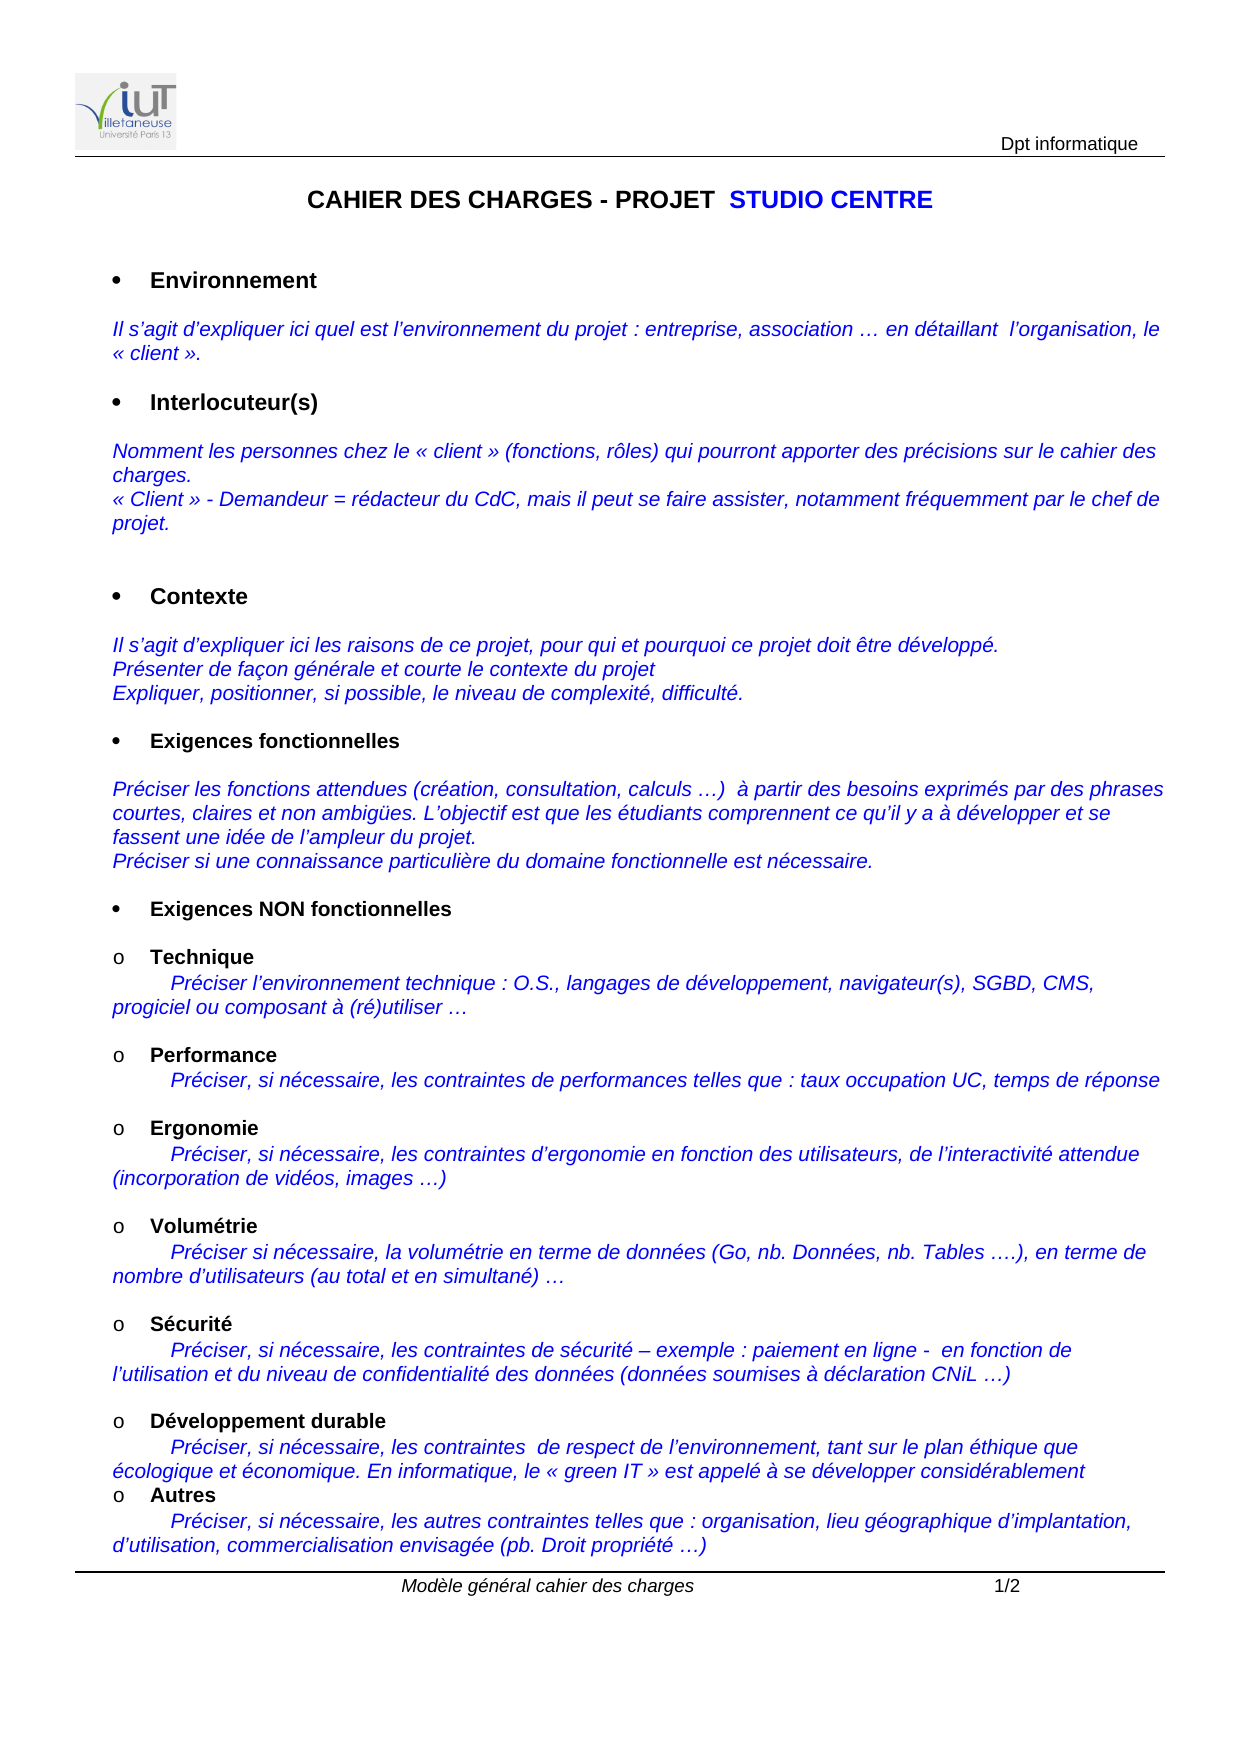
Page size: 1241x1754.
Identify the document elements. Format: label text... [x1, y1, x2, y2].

list Exigences NON fonctionnelles [112, 897, 1165, 921]
list Développement durable [112, 1409, 1165, 1435]
text CAHIER DES CHARGES - PROJET STUDIO CENTRE [75, 185, 1165, 214]
text Préciser, si nécessaire, les contraintes de sécurité – exemple : paiement en ligne - en fonction de l’utilisation et du niveau de confidentialité des données (données soumises à déclaration CNiL …) [112, 1337, 1165, 1385]
text Nomment les personnes chez le « client » (fonctions, rôles) qui pourront apporter des précisions sur le cahier des charges. [112, 439, 1165, 487]
list Autres [112, 1483, 1165, 1509]
picture [75, 73, 177, 150]
text Il s’agit d’expliquer ici les raisons de ce projet, pour qui et pourquoi ce projet doit être développé. [112, 633, 1165, 657]
text Préciser les fonctions attendues (création, consultation, calculs …) à partir des besoins exprimés par des phrases courtes, claires et non ambigües. L’objectif est que les étudiants comprennent ce qu’il y a à développer et se fassent une idée de l’ampleur du projet. [112, 777, 1165, 849]
list Exigences fonctionnelles [112, 729, 1165, 753]
list Interlocuteur(s) [112, 389, 1165, 415]
text Préciser l’environnement technique : O.S., langages de développement, navigateur(s), SGBD, CMS, progiciel ou composant à (ré)utiliser … [112, 971, 1165, 1018]
text Il s’agit d’expliquer ici quel est l’environnement du projet : entreprise, association … en détaillant l’organisation, le « client ». [112, 317, 1165, 365]
list Performance [112, 1042, 1165, 1068]
list Sécurité [112, 1312, 1165, 1337]
list Environnement [112, 267, 1165, 293]
text Préciser, si nécessaire, les contraintes de respect de l’environnement, tant sur le plan éthique que écologique et économique. En informatique, le « green IT » est appelé à se développer considérablement [112, 1435, 1165, 1483]
text Préciser, si nécessaire, les autres contraintes telles que : organisation, lieu géographique d’implantation, d’utilisation, commercialisation envisagée (pb. Droit propriété …) [112, 1509, 1165, 1557]
list Ergonomie [112, 1116, 1165, 1142]
text Préciser, si nécessaire, les contraintes d’ergonomie en fonction des utilisateurs, de l’interactivité attendue (incorporation de vidéos, images …) [112, 1142, 1165, 1190]
list Contexte [112, 583, 1165, 609]
text Préciser si une connaissance particulière du domaine fonctionnelle est nécessaire. [112, 849, 1165, 873]
list Volumétrie [112, 1214, 1165, 1240]
list Technique [112, 945, 1165, 971]
text « Client » - Demandeur = rédacteur du CdC, mais il peut se faire assister, notamment fréquemment par le chef de projet. [112, 487, 1165, 535]
text Expliquer, positionner, si possible, le niveau de complexité, difficulté. [112, 681, 1165, 705]
text Préciser, si nécessaire, les contraintes de performances telles que : taux occupation UC, temps de réponse [112, 1068, 1165, 1092]
text Présenter de façon générale et courte le contexte du projet [112, 657, 1165, 681]
text Préciser si nécessaire, la volumétrie en terme de données (Go, nb. Données, nb. Tables ….), en terme de nombre d’utilisateurs (au total et en simultané) … [112, 1240, 1165, 1288]
